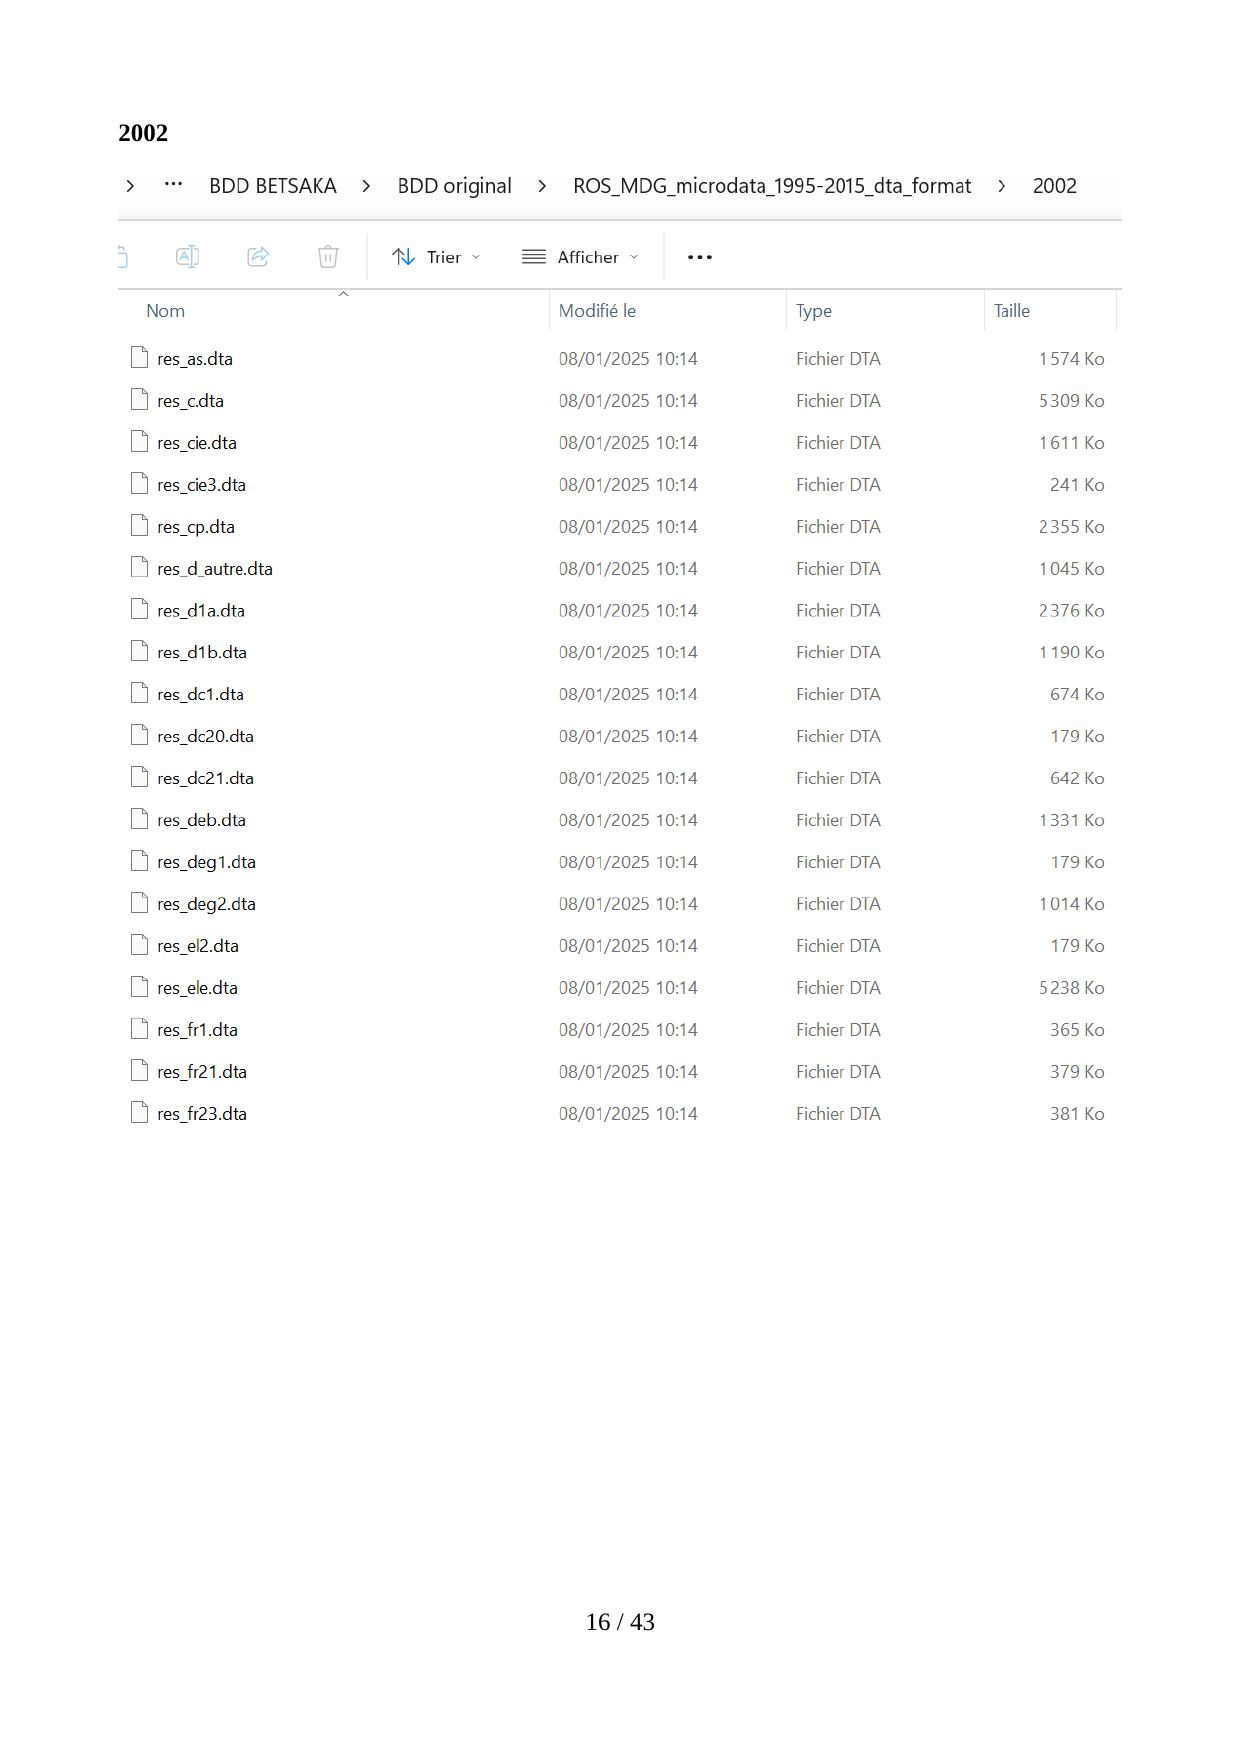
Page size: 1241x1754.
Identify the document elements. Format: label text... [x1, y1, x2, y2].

text 2002 [118, 118, 1122, 147]
picture [118, 175, 1123, 1139]
